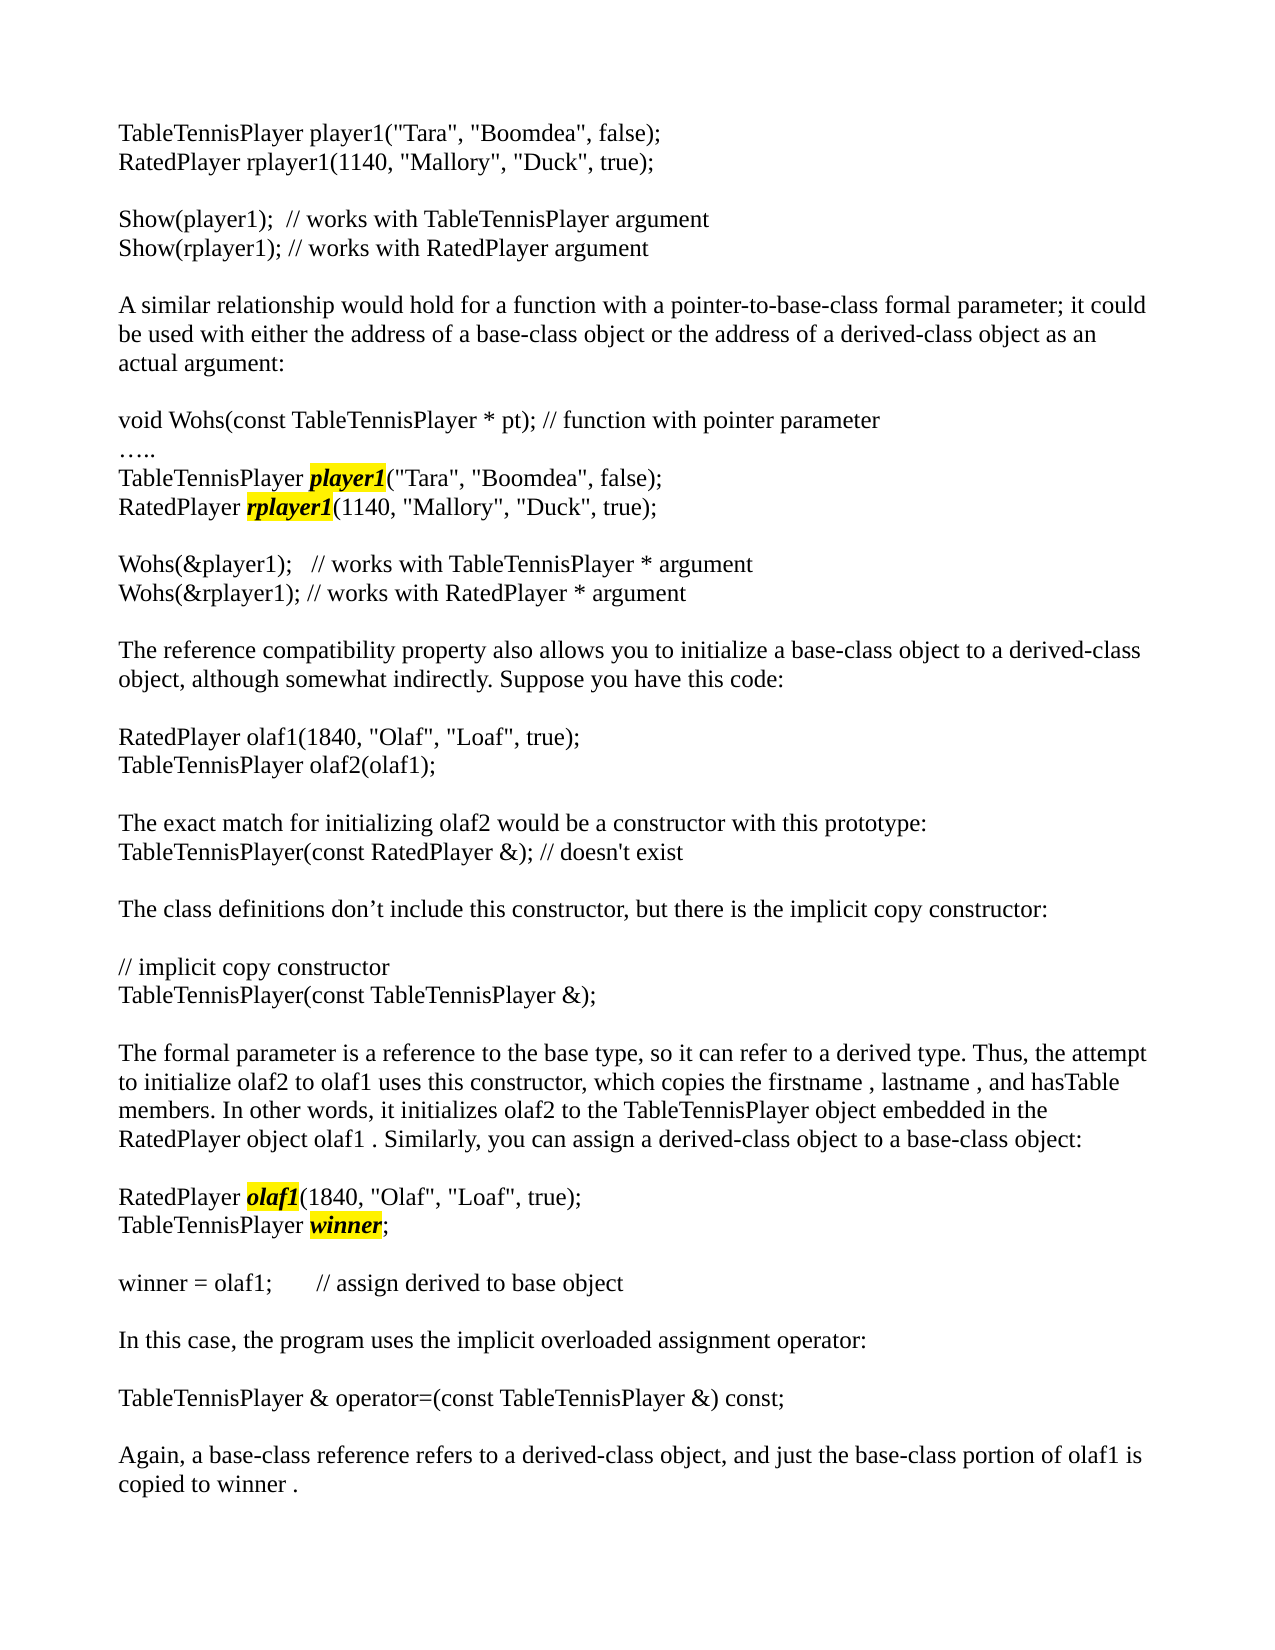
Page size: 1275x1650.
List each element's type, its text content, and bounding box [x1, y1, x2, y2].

text Show(player1); // works with TableTennisPlayer argument [118, 204, 1157, 233]
text TableTennisPlayer & operator=(const TableTennisPlayer &) const; [118, 1383, 1157, 1412]
text The exact match for initializing olaf2 would be a constructor with this prototype: [118, 808, 1157, 837]
text TableTennisPlayer olaf2(olaf1); [118, 751, 1157, 779]
text void Wohs(const TableTennisPlayer * pt); // function with pointer parameter [118, 406, 1157, 434]
text TableTennisPlayer winner; [118, 1211, 1157, 1239]
text The formal parameter is a reference to the base type, so it can refer to a derived type. Thus, the attempt to initialize olaf2 to olaf1 uses this constructor, which copies the firstname , lastname , and hasTable members. In other words, it initializes olaf2 to the TableTennisPlayer object embedded in the RatedPlayer object olaf1 . Similarly, you can assign a derived-class object to a base-class object: [118, 1038, 1157, 1153]
text A similar relationship would hold for a function with a pointer-to-base-class formal parameter; it could be used with either the address of a base-class object or the address of a derived-class object as an actual argument: [118, 291, 1157, 377]
text // implicit copy constructor [118, 952, 1157, 981]
text The reference compatibility property also allows you to initialize a base-class object to a derived-class object, although somewhat indirectly. Suppose you have this code: [118, 636, 1157, 693]
text In this case, the program uses the implicit overloaded assignment operator: [118, 1326, 1157, 1354]
text Wohs(&player1); // works with TableTennisPlayer * argument [118, 549, 1157, 578]
text The class definitions don’t include this constructor, but there is the implicit copy constructor: [118, 894, 1157, 923]
text TableTennisPlayer(const TableTennisPlayer &); [118, 981, 1157, 1009]
text RatedPlayer rplayer1(1140, "Mallory", "Duck", true); [118, 147, 1157, 176]
text RatedPlayer rplayer1(1140, "Mallory", "Duck", true); [118, 492, 1157, 521]
text RatedPlayer olaf1(1840, "Olaf", "Loaf", true); [118, 722, 1157, 751]
text winner = olaf1; // assign derived to base object [118, 1268, 1157, 1297]
text Wohs(&rplayer1); // works with RatedPlayer * argument [118, 578, 1157, 607]
text Again, a base-class reference refers to a derived-class object, and just the base-class portion of olaf1 is copied to winner . [118, 1441, 1157, 1498]
text TableTennisPlayer player1("Tara", "Boomdea", false); [118, 118, 1157, 147]
text TableTennisPlayer(const RatedPlayer &); // doesn't exist [118, 837, 1157, 866]
text Show(rplayer1); // works with RatedPlayer argument [118, 233, 1157, 262]
text RatedPlayer olaf1(1840, "Olaf", "Loaf", true); [118, 1182, 1157, 1211]
text ….. [118, 434, 1157, 463]
text TableTennisPlayer player1("Tara", "Boomdea", false); [118, 463, 1157, 492]
